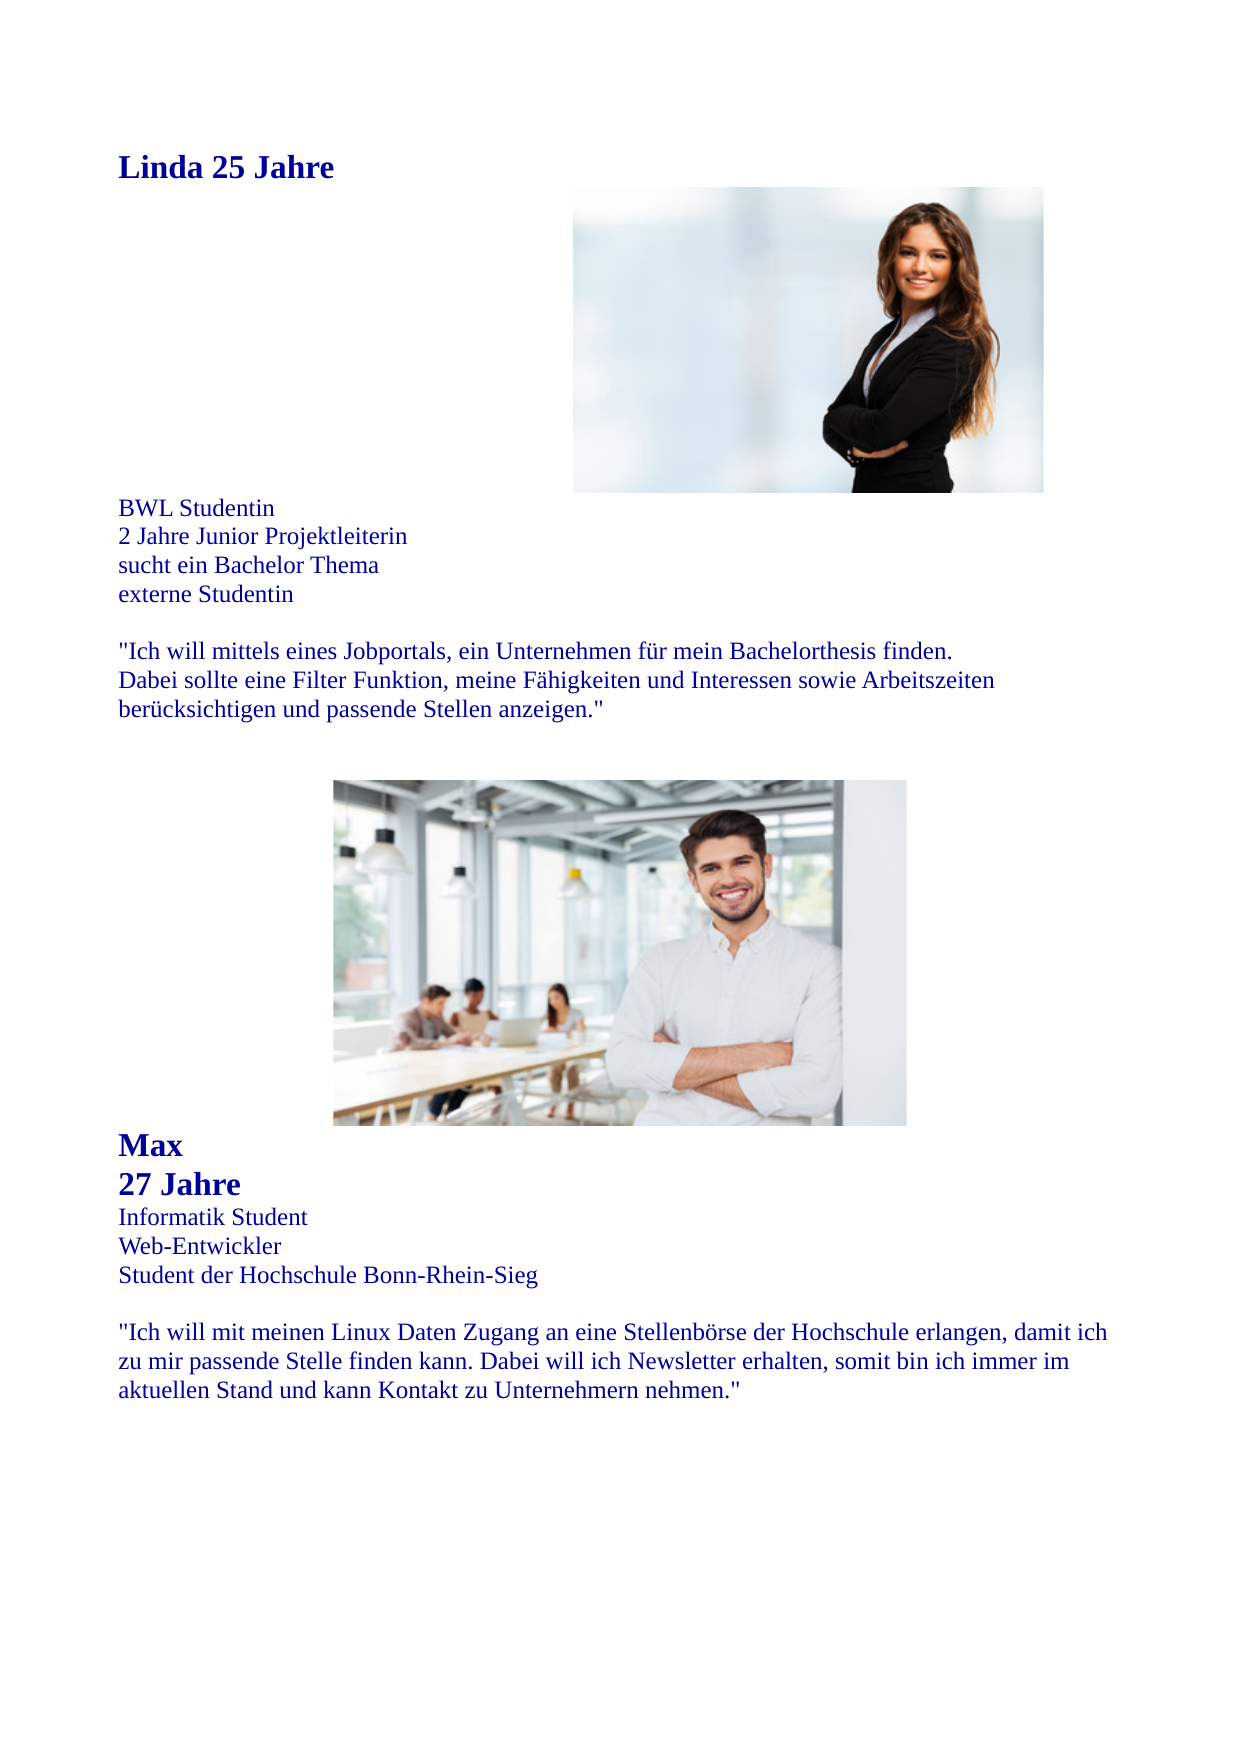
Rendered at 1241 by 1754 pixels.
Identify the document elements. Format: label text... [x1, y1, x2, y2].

picture [333, 780, 907, 1126]
picture [572, 187, 1044, 493]
text 2 Jahre Junior Projektleiterin [118, 521, 1122, 550]
text externe Studentin [118, 579, 1122, 608]
text Max [118, 780, 1122, 1164]
text Linda 25 Jahre [118, 147, 1122, 185]
text "Ich will mit meinen Linux Daten Zugang an eine Stellenbörse der Hochschule erlangen, damit ich zu mir passende Stelle finden kann. Dabei will ich Newsletter erhalten, somit bin ich immer im aktuellen Stand und kann Kontakt zu Unternehmern nehmen." [118, 1317, 1122, 1403]
text 27 Jahre [118, 1164, 1122, 1202]
text sucht ein Bachelor Thema [118, 550, 1122, 579]
text BWL Studentin [118, 185, 1122, 521]
text Dabei sollte eine Filter Funktion, meine Fähigkeiten und Interessen sowie Arbeitszeiten berücksichtigen und passende Stellen anzeigen." [118, 665, 1122, 723]
text Informatik Student [118, 1202, 1122, 1231]
text "Ich will mittels eines Jobportals, ein Unternehmen für mein Bachelorthesis finden. [118, 636, 1122, 665]
text Student der Hochschule Bonn-Rhein-Sieg [118, 1260, 1122, 1288]
text Web-Entwickler [118, 1231, 1122, 1260]
